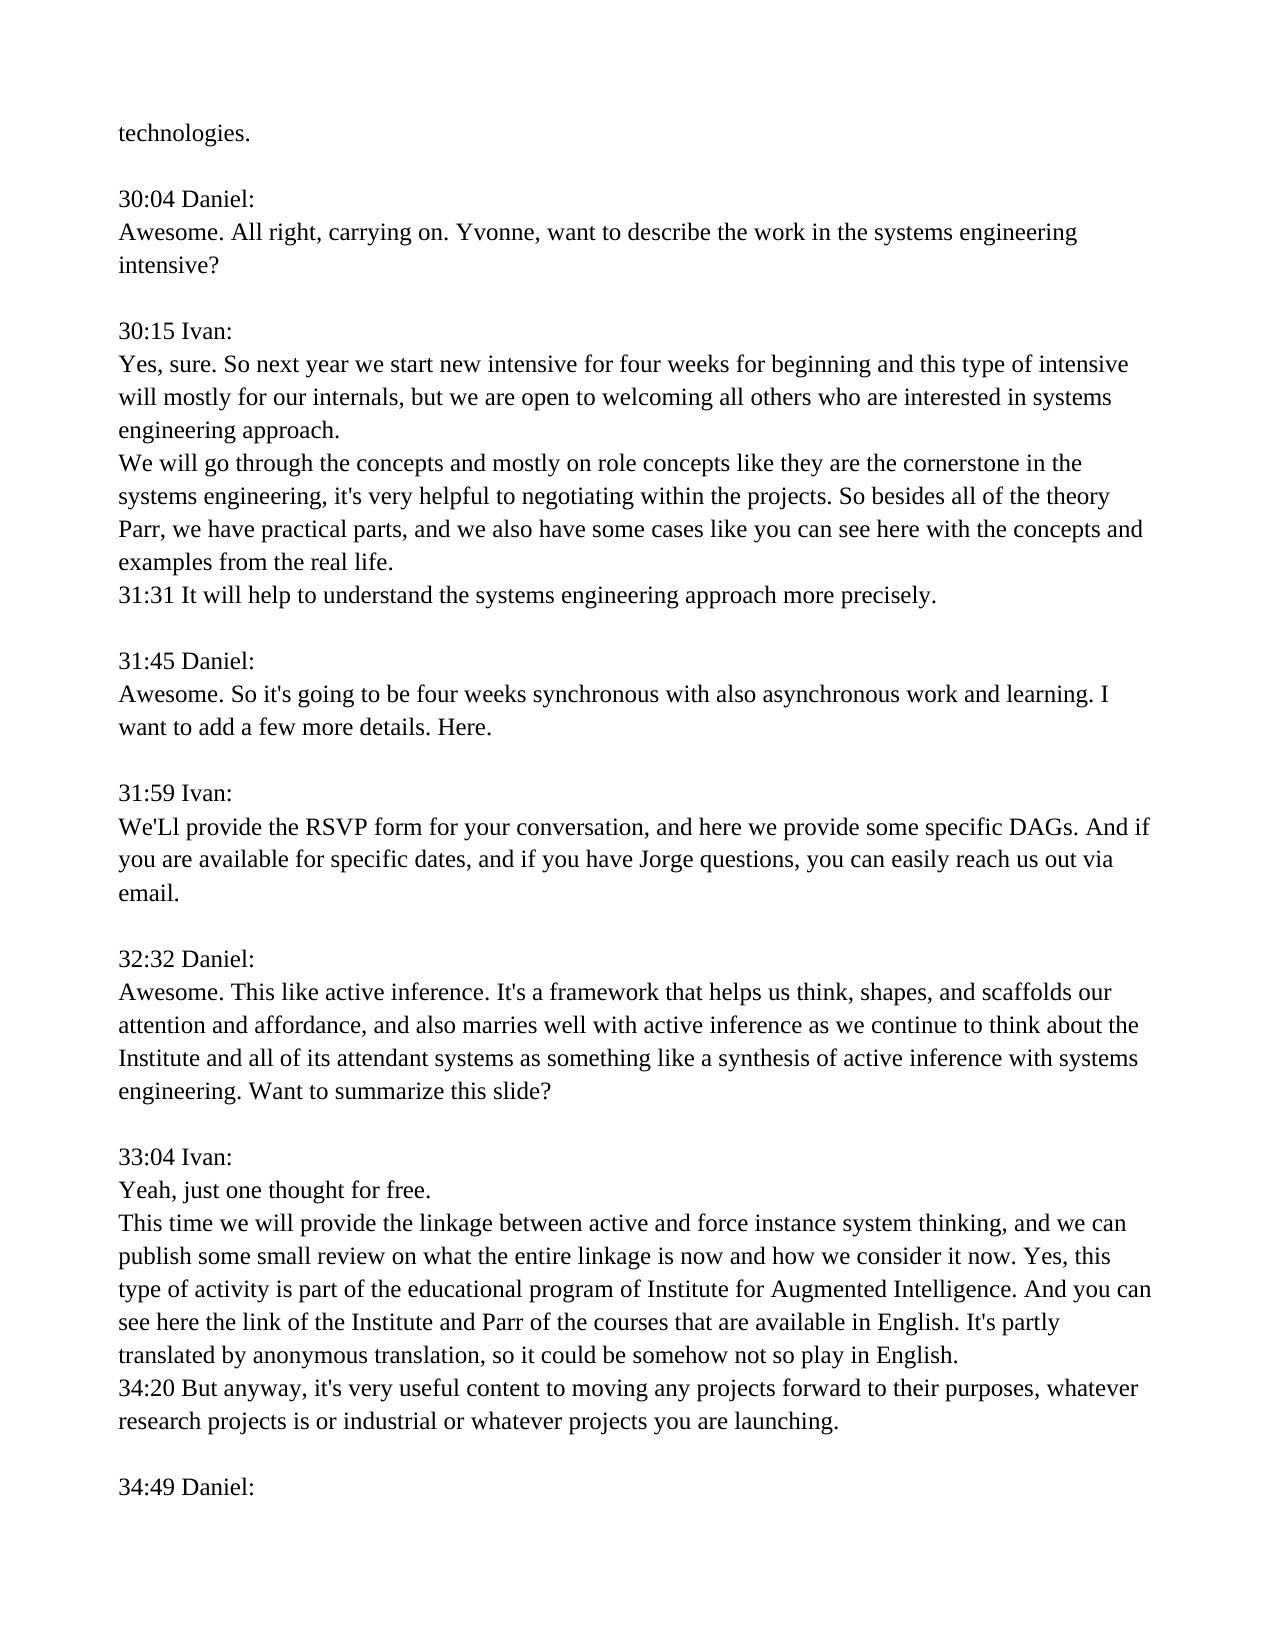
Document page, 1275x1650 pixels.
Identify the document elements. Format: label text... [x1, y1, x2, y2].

text 30:15 Ivan: [118, 316, 1157, 345]
text 34:20 But anyway, it's very useful content to moving any projects forward to their purposes, whatever research projects is or industrial or whatever projects you are launching. [118, 1373, 1157, 1435]
text We'Ll provide the RSVP form for your conversation, and here we provide some specific DAGs. And if you are available for specific dates, and if you have Jorge questions, you can easily reach us out via email. [118, 812, 1157, 906]
text We will go through the concepts and mostly on role concepts like they are the cornerstone in the systems engineering, it's very helpful to negotiating within the projects. So besides all of the theory Parr, we have practical parts, and we also have some cases like you can see here with the concepts and examples from the real life. [118, 448, 1157, 576]
text 31:45 Daniel: [118, 646, 1157, 675]
text 30:04 Daniel: [118, 184, 1157, 213]
text 34:49 Daniel: [118, 1472, 1157, 1501]
text 32:32 Daniel: [118, 944, 1157, 972]
text Yes, sure. So next year we start new intensive for four weeks for beginning and this type of intensive will mostly for our internals, but we are open to welcoming all others who are interested in systems engineering approach. [118, 349, 1157, 444]
text This time we will provide the linkage between active and force instance system thinking, and we can publish some small review on what the entire linkage is now and how we consider it now. Yes, this type of activity is part of the educational program of Institute for Augmented Intelligence. And you can see here the link of the Institute and Parr of the courses that are available in English. It's partly translated by anonymous translation, so it could be somehow not so play in English. [118, 1208, 1157, 1369]
text 33:04 Ivan: [118, 1142, 1157, 1171]
text 31:31 It will help to understand the systems engineering approach more precisely. [118, 580, 1157, 609]
text Awesome. All right, carrying on. Yvonne, want to describe the work in the systems engineering intensive? [118, 217, 1157, 279]
text technologies. [118, 118, 1157, 147]
text 31:59 Ivan: [118, 778, 1157, 807]
text Awesome. So it's going to be four weeks synchronous with also asynchronous work and learning. I want to add a few more details. Here. [118, 679, 1157, 741]
text Yeah, just one thought for free. [118, 1175, 1157, 1203]
text Awesome. This like active inference. It's a framework that helps us think, shapes, and scaffolds our attention and affordance, and also marries well with active inference as we continue to think about the Institute and all of its attendant systems as something like a synthesis of active inference with systems engineering. Want to summarize this slide? [118, 977, 1157, 1104]
